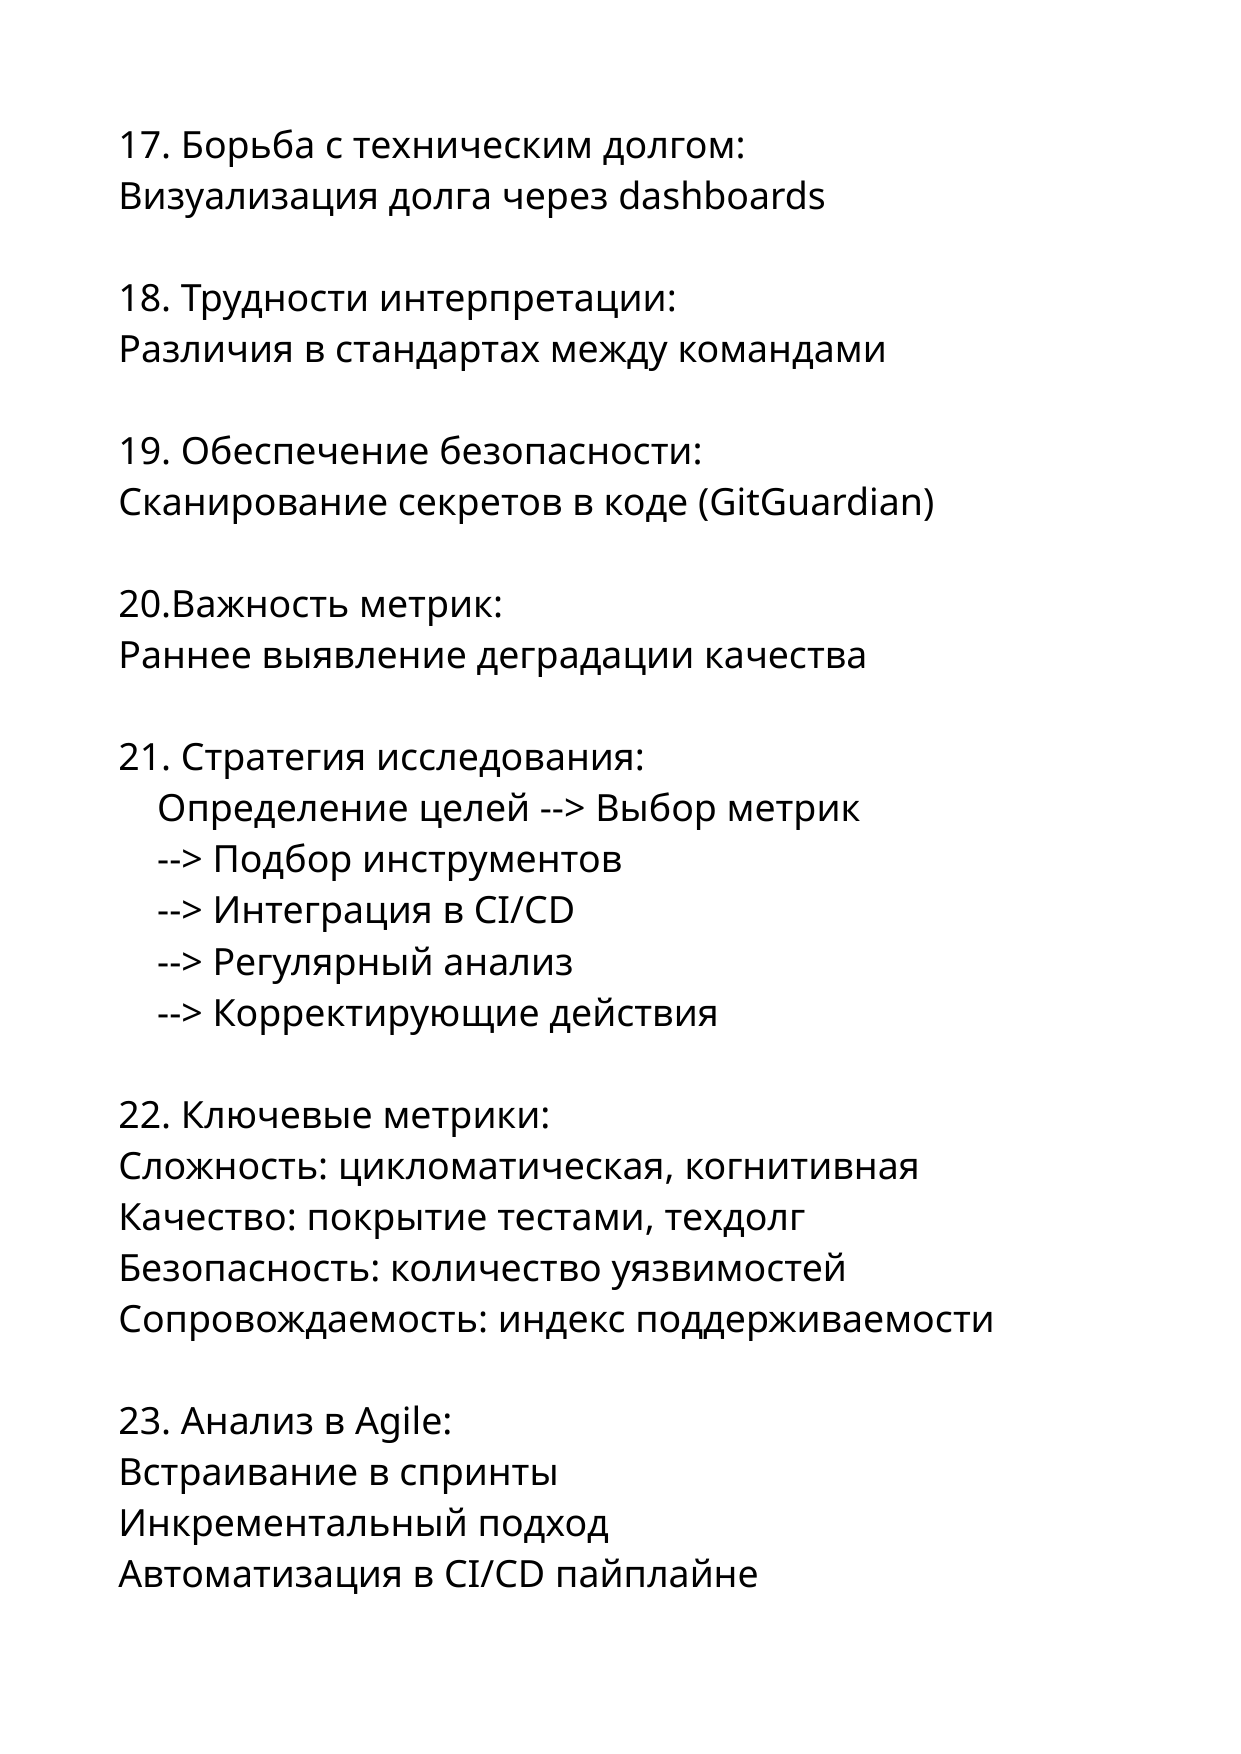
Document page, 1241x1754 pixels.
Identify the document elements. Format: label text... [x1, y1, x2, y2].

text Сложность: цикломатическая, когнитивная [118, 1139, 1122, 1190]
text --> Подбор инструментов [118, 833, 1122, 884]
text Сопровождаемость: индекс поддерживаемости [118, 1292, 1122, 1343]
text Автоматизация в CI/CD пайплайне [118, 1547, 1122, 1598]
text --> Интеграция в CI/CD [118, 884, 1122, 935]
text Раннее выявление деградации качества [118, 628, 1122, 679]
text 22. Ключевые метрики: [118, 1088, 1122, 1139]
text 19. Обеспечение безопасности: [118, 424, 1122, 475]
text Безопасность: количество уязвимостей [118, 1241, 1122, 1292]
text 20.Важность метрик: [118, 577, 1122, 628]
text --> Корректирующие действия [118, 986, 1122, 1037]
text Качество: покрытие тестами, техдолг [118, 1190, 1122, 1241]
text 17. Борьба с техническим долгом: [118, 118, 1122, 169]
text Определение целей --> Выбор метрик [118, 782, 1122, 833]
text 18. Трудности интерпретации: [118, 271, 1122, 322]
text Различия в стандартах между командами [118, 322, 1122, 373]
text 21. Стратегия исследования: [118, 731, 1122, 782]
text Встраивание в спринты [118, 1445, 1122, 1496]
text Визуализация долга через dashboards [118, 169, 1122, 220]
text Инкрементальный подход [118, 1496, 1122, 1547]
text --> Регулярный анализ [118, 935, 1122, 986]
text 23. Анализ в Agile: [118, 1394, 1122, 1445]
text Сканирование секретов в коде (GitGuardian) [118, 475, 1122, 526]
